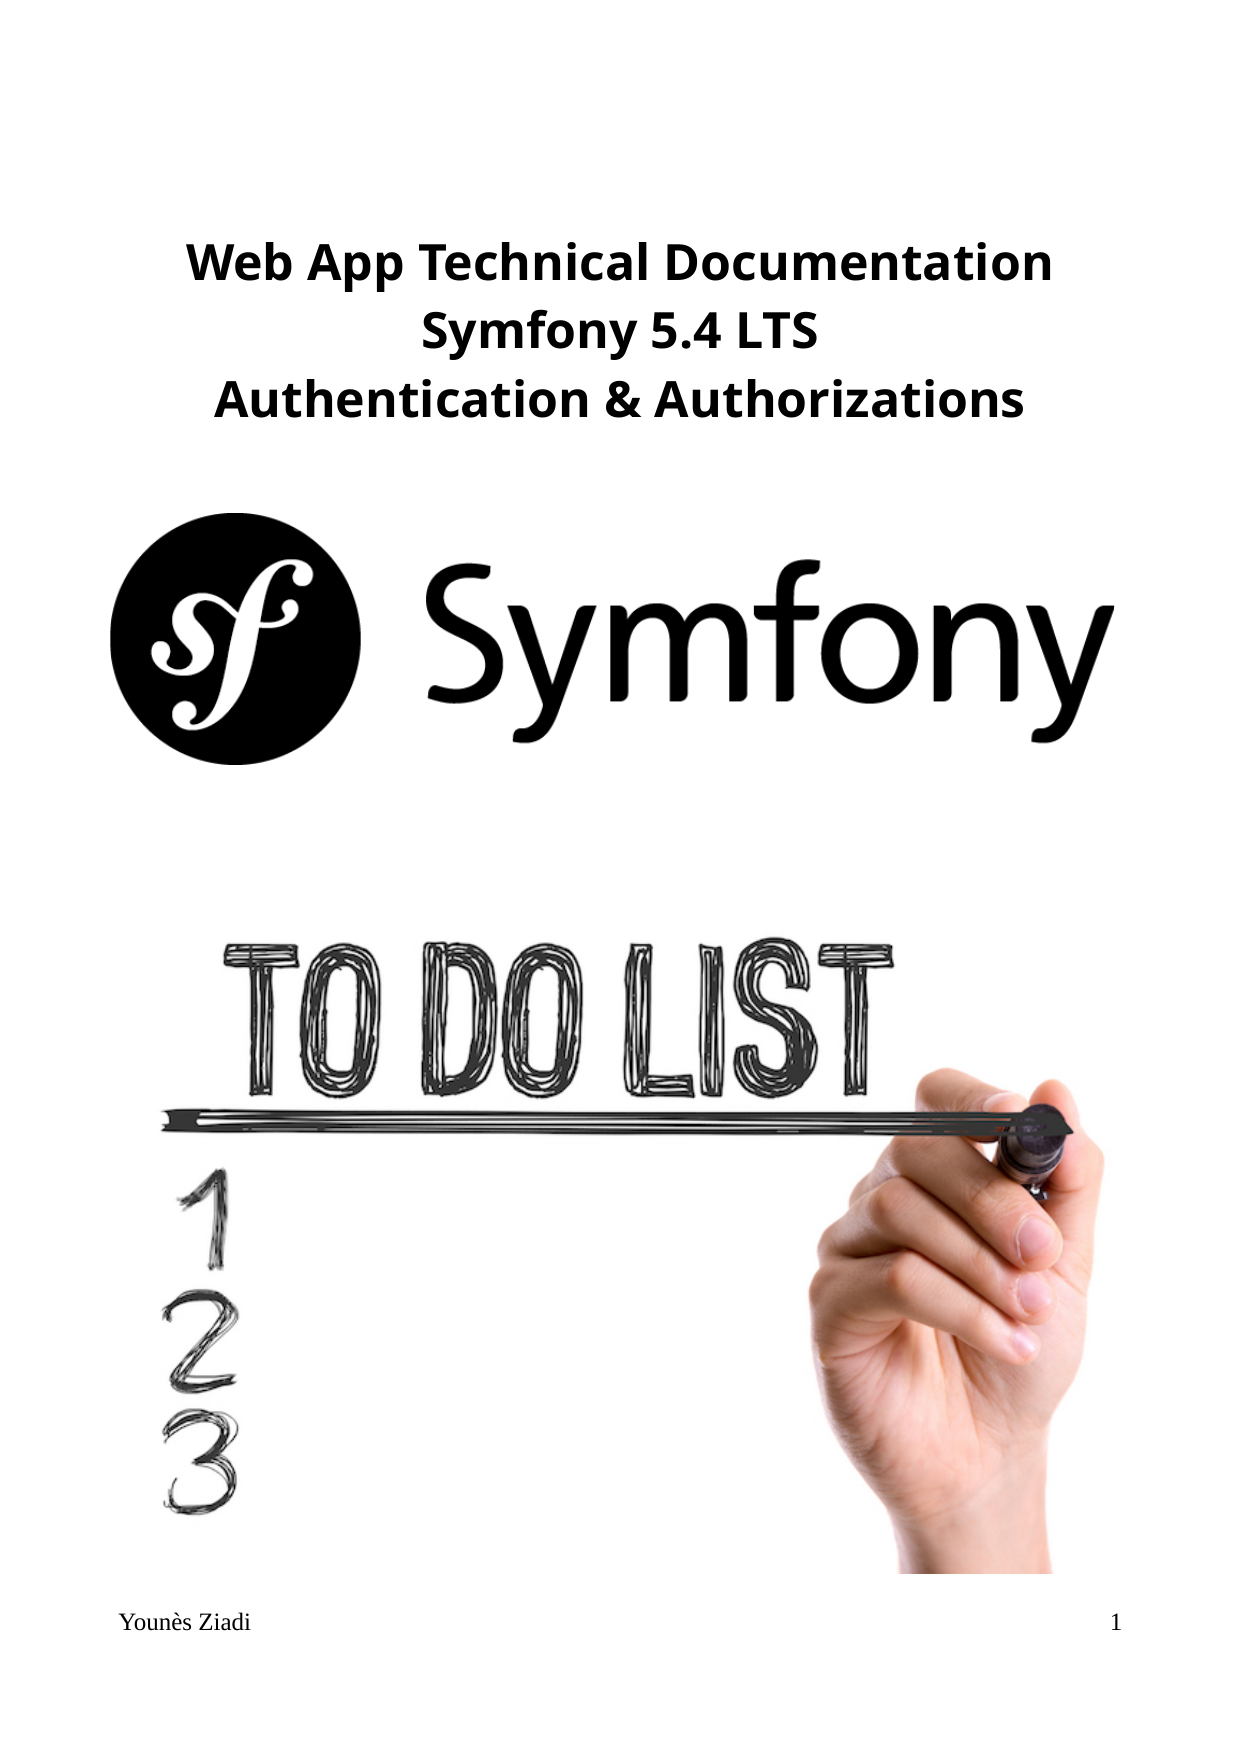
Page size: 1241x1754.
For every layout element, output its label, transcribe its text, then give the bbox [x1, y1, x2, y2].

text Web App Technical Documentation [118, 227, 1122, 296]
picture [115, 917, 1119, 1574]
text Authentication & Authorizations [118, 364, 1122, 432]
picture [110, 513, 1115, 765]
text Symfony 5.4 LTS [118, 296, 1122, 364]
